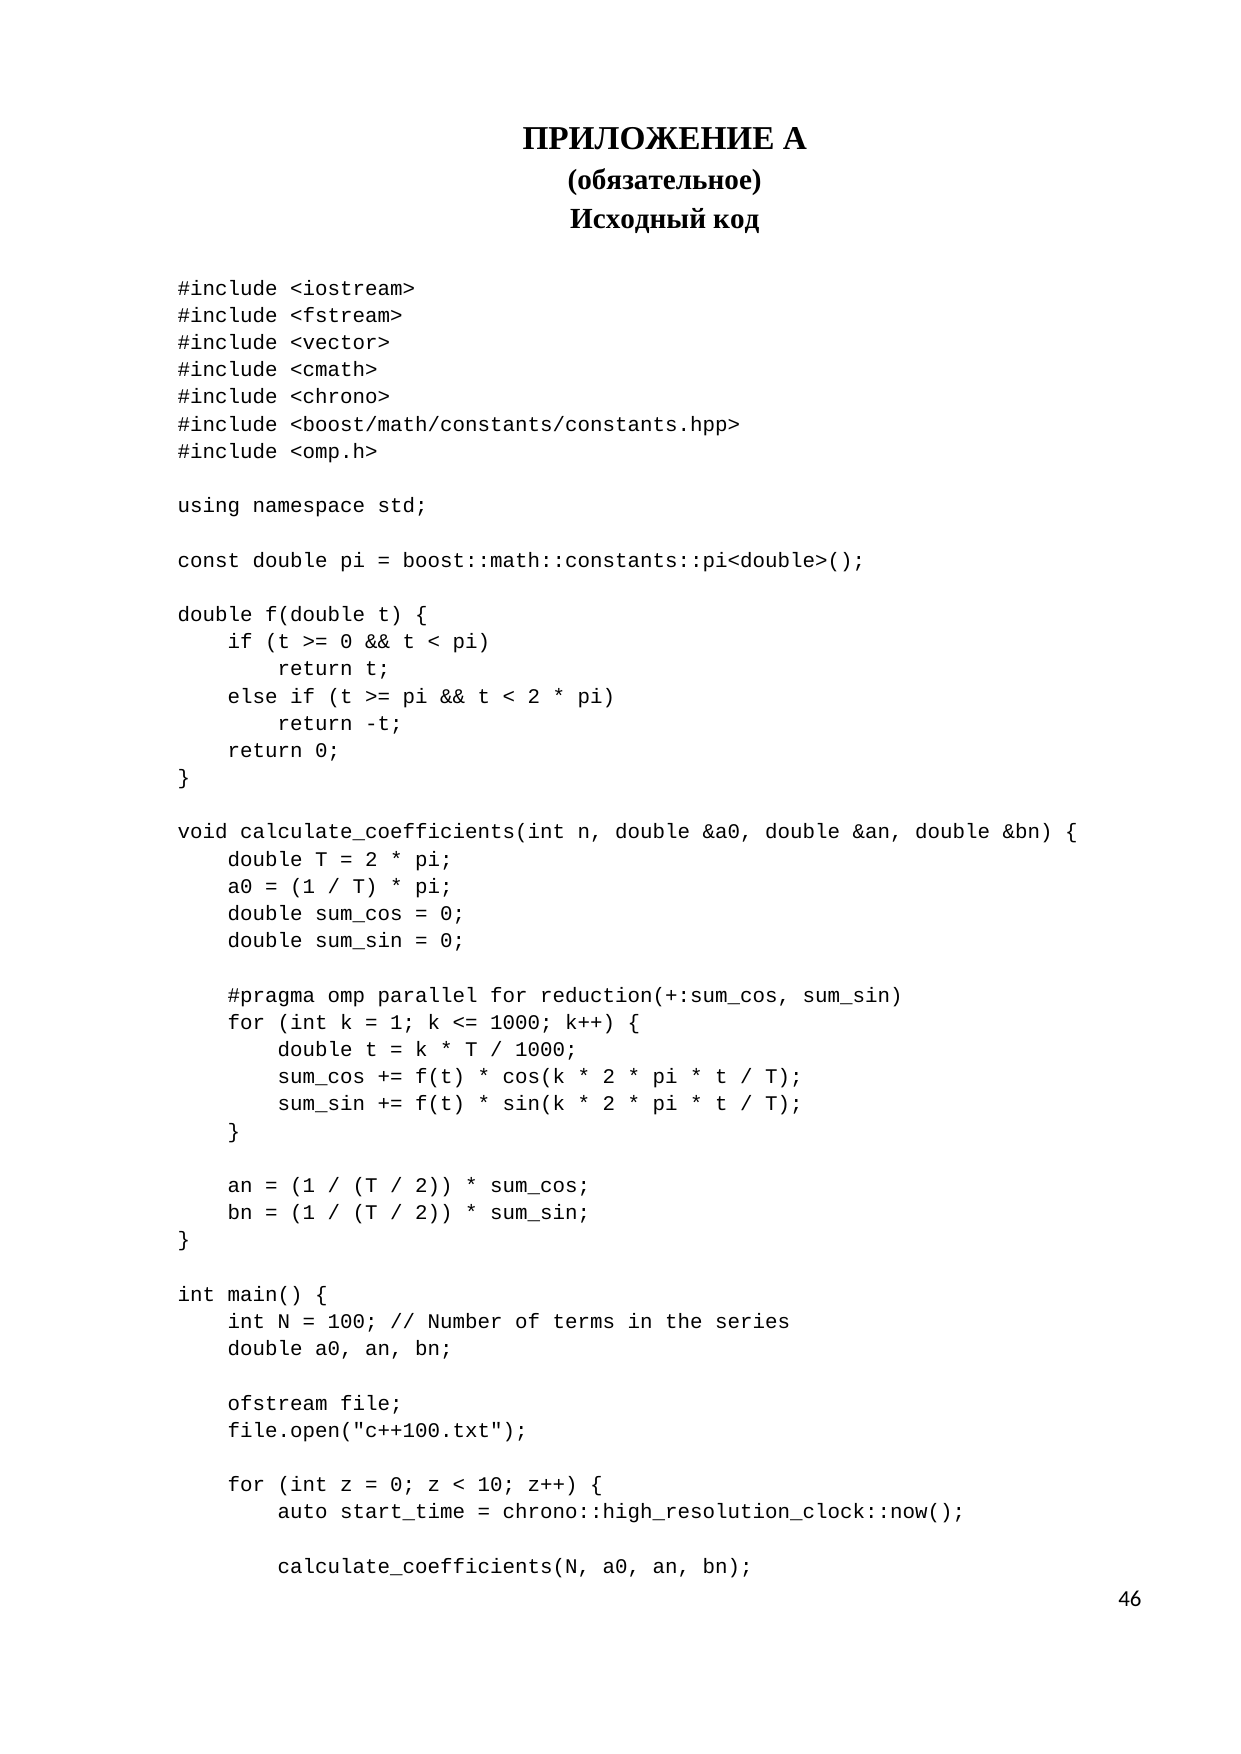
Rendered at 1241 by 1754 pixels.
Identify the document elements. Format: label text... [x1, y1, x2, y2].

text #include <iostream> [177, 278, 1152, 301]
text for (int k = 1; k <= 1000; k++) { [177, 1012, 1152, 1036]
text if (t >= 0 && t < pi) [177, 631, 1152, 655]
text int N = 100; // Number of terms in the series [177, 1311, 1152, 1334]
text file.open("c++100.txt"); [177, 1420, 1152, 1443]
text return -t; [177, 713, 1152, 736]
text return t; [177, 658, 1152, 682]
text bn = (1 / (T / 2)) * sum_sin; [177, 1202, 1152, 1226]
text #include <cmath> [177, 359, 1152, 383]
text auto start_time = chrono::high_resolution_clock::now(); [177, 1501, 1152, 1525]
text #pragma omp parallel for reduction(+:sum_cos, sum_sin) [177, 985, 1152, 1008]
text sum_cos += f(t) * cos(k * 2 * pi * t / T); [177, 1066, 1152, 1090]
text return 0; [177, 740, 1152, 764]
text a0 = (1 / T) * pi; [177, 876, 1152, 899]
text double sum_sin = 0; [177, 930, 1152, 954]
text } [177, 767, 1152, 791]
text calculate_coefficients(N, a0, an, bn); [177, 1556, 1152, 1579]
subtitle ПРИЛОЖЕНИЕ А [177, 118, 1152, 156]
text double T = 2 * pi; [177, 849, 1152, 872]
text else if (t >= pi && t < 2 * pi) [177, 686, 1152, 709]
text } [177, 1229, 1152, 1253]
text using namespace std; [177, 495, 1152, 519]
text ofstream file; [177, 1392, 1152, 1416]
text double t = k * T / 1000; [177, 1039, 1152, 1063]
text sum_sin += f(t) * sin(k * 2 * pi * t / T); [177, 1093, 1152, 1117]
text const double pi = boost::math::constants::pi<double>(); [177, 550, 1152, 573]
text double f(double t) { [177, 604, 1152, 628]
text an = (1 / (T / 2)) * sum_cos; [177, 1175, 1152, 1199]
text #include <boost/math/constants/constants.hpp> [177, 414, 1152, 437]
text double sum_cos = 0; [177, 903, 1152, 927]
subtitle Исходный код [177, 201, 1152, 234]
text #include <fstream> [177, 305, 1152, 329]
text int main() { [177, 1284, 1152, 1307]
text #include <omp.h> [177, 441, 1152, 464]
text void calculate_coefficients(int n, double &a0, double &an, double &bn) { [177, 822, 1152, 845]
text double a0, an, bn; [177, 1338, 1152, 1362]
text #include <vector> [177, 332, 1152, 356]
text for (int z = 0; z < 10; z++) { [177, 1474, 1152, 1498]
text } [177, 1121, 1152, 1144]
text #include <chrono> [177, 387, 1152, 410]
subtitle (обязательное) [177, 162, 1152, 196]
